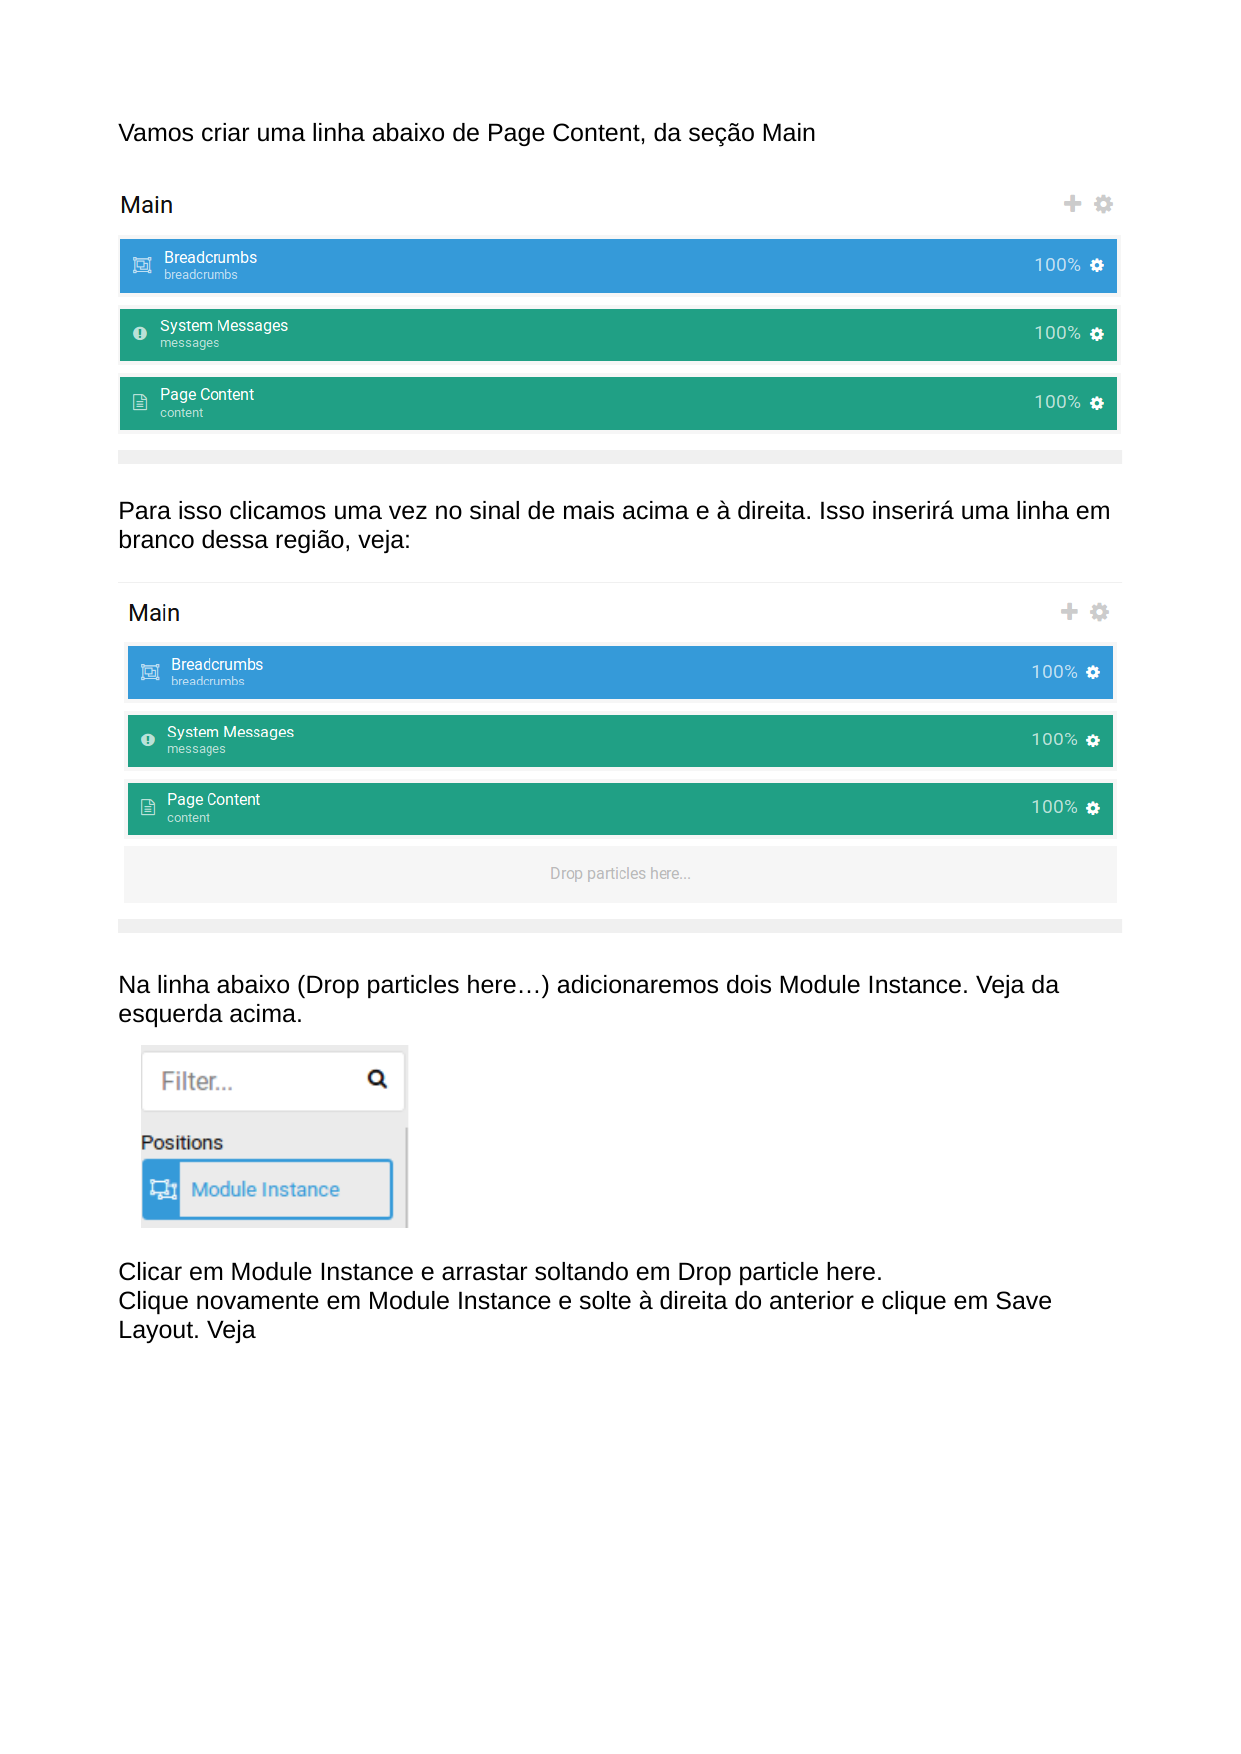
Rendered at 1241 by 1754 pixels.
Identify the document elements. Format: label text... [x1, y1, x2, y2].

text Na linha abaixo (Drop particles here…) adicionaremos dois Module Instance. Veja da esquerda acima. [118, 970, 1122, 1027]
text Clique novamente em Module Instance e solte à direita do anterior e clique em Save Layout. Veja [118, 1286, 1122, 1344]
text Vamos criar uma linha abaixo de Page Content, da seção Main [118, 118, 1122, 147]
picture [141, 1045, 409, 1228]
text Clicar em Module Instance e arrastar soltando em Drop particle here. [118, 1257, 1122, 1286]
picture [118, 582, 1123, 942]
picture [118, 175, 1123, 468]
text Para isso clicamos uma vez no sinal de mais acima e à direita. Isso inserirá uma linha em branco dessa região, veja: [118, 496, 1122, 554]
